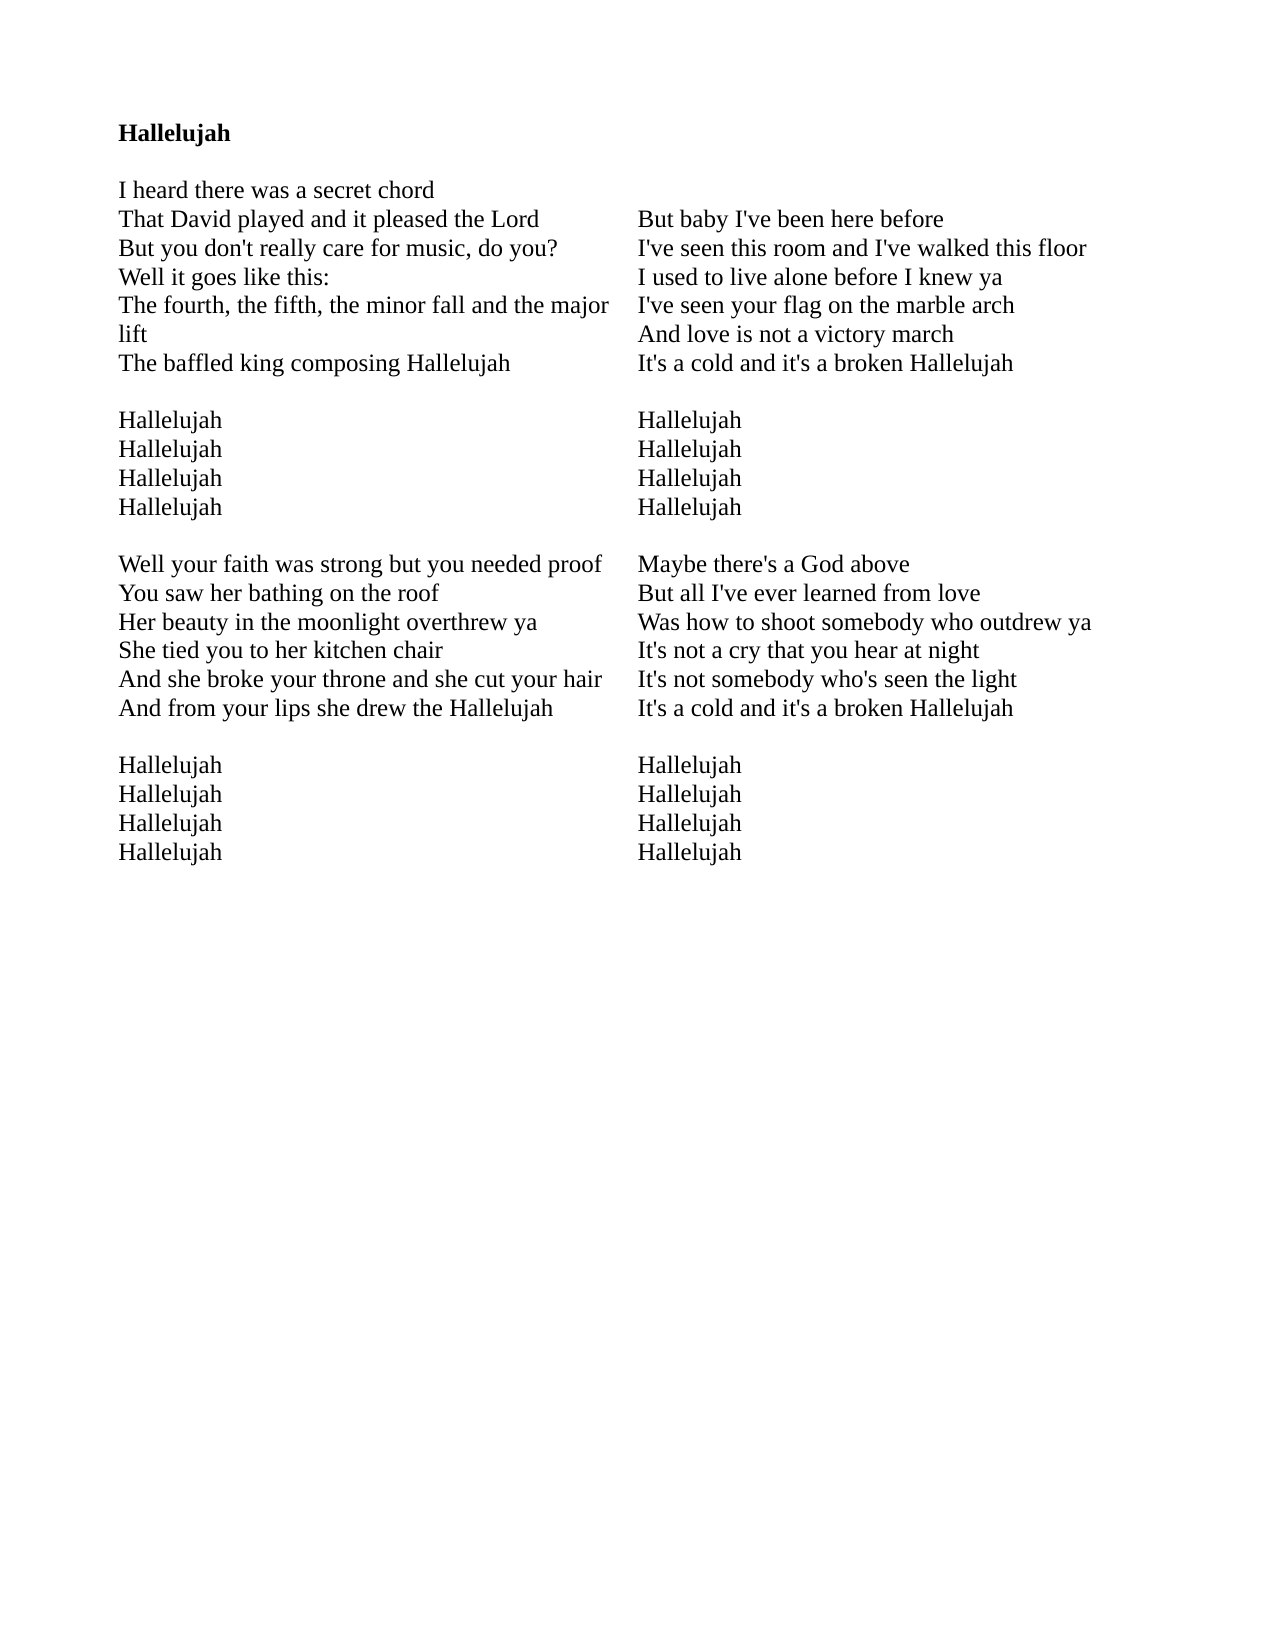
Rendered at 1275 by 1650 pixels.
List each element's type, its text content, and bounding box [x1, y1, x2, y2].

text Hallelujah [118, 118, 1157, 147]
text Well your faith was strong but you needed proof You saw her bathing on the roof Her beauty in the moonlight overthrew ya She tied you to her kitchen chair And she broke your throne and she cut your hair And from your lips she drew the Hallelujah [118, 549, 637, 722]
text Hallelujah Hallelujah Hallelujah Hallelujah [118, 406, 637, 521]
text I heard there was a secret chord That David played and it pleased the Lord But you don't really care for music, do you? Well it goes like this: The fourth, the fifth, the minor fall and the major lift The baffled king composing Hallelujah [118, 176, 637, 377]
text It's not a cry that you hear at night It's not somebody who's seen the light It's a cold and it's a broken Hallelujah [637, 636, 1157, 722]
text Hallelujah Hallelujah Hallelujah Hallelujah [637, 751, 1157, 866]
text Hallelujah Hallelujah Hallelujah Hallelujah [637, 406, 1157, 521]
text Maybe there's a God above But all I've ever learned from love Was how to shoot somebody who outdrew ya [637, 549, 1157, 636]
text Hallelujah Hallelujah Hallelujah Hallelujah [118, 751, 637, 866]
text But baby I've been here before I've seen this room and I've walked this floor I used to live alone before I knew ya I've seen your flag on the marble arch And love is not a victory march It's a cold and it's a broken Hallelujah [637, 204, 1157, 377]
